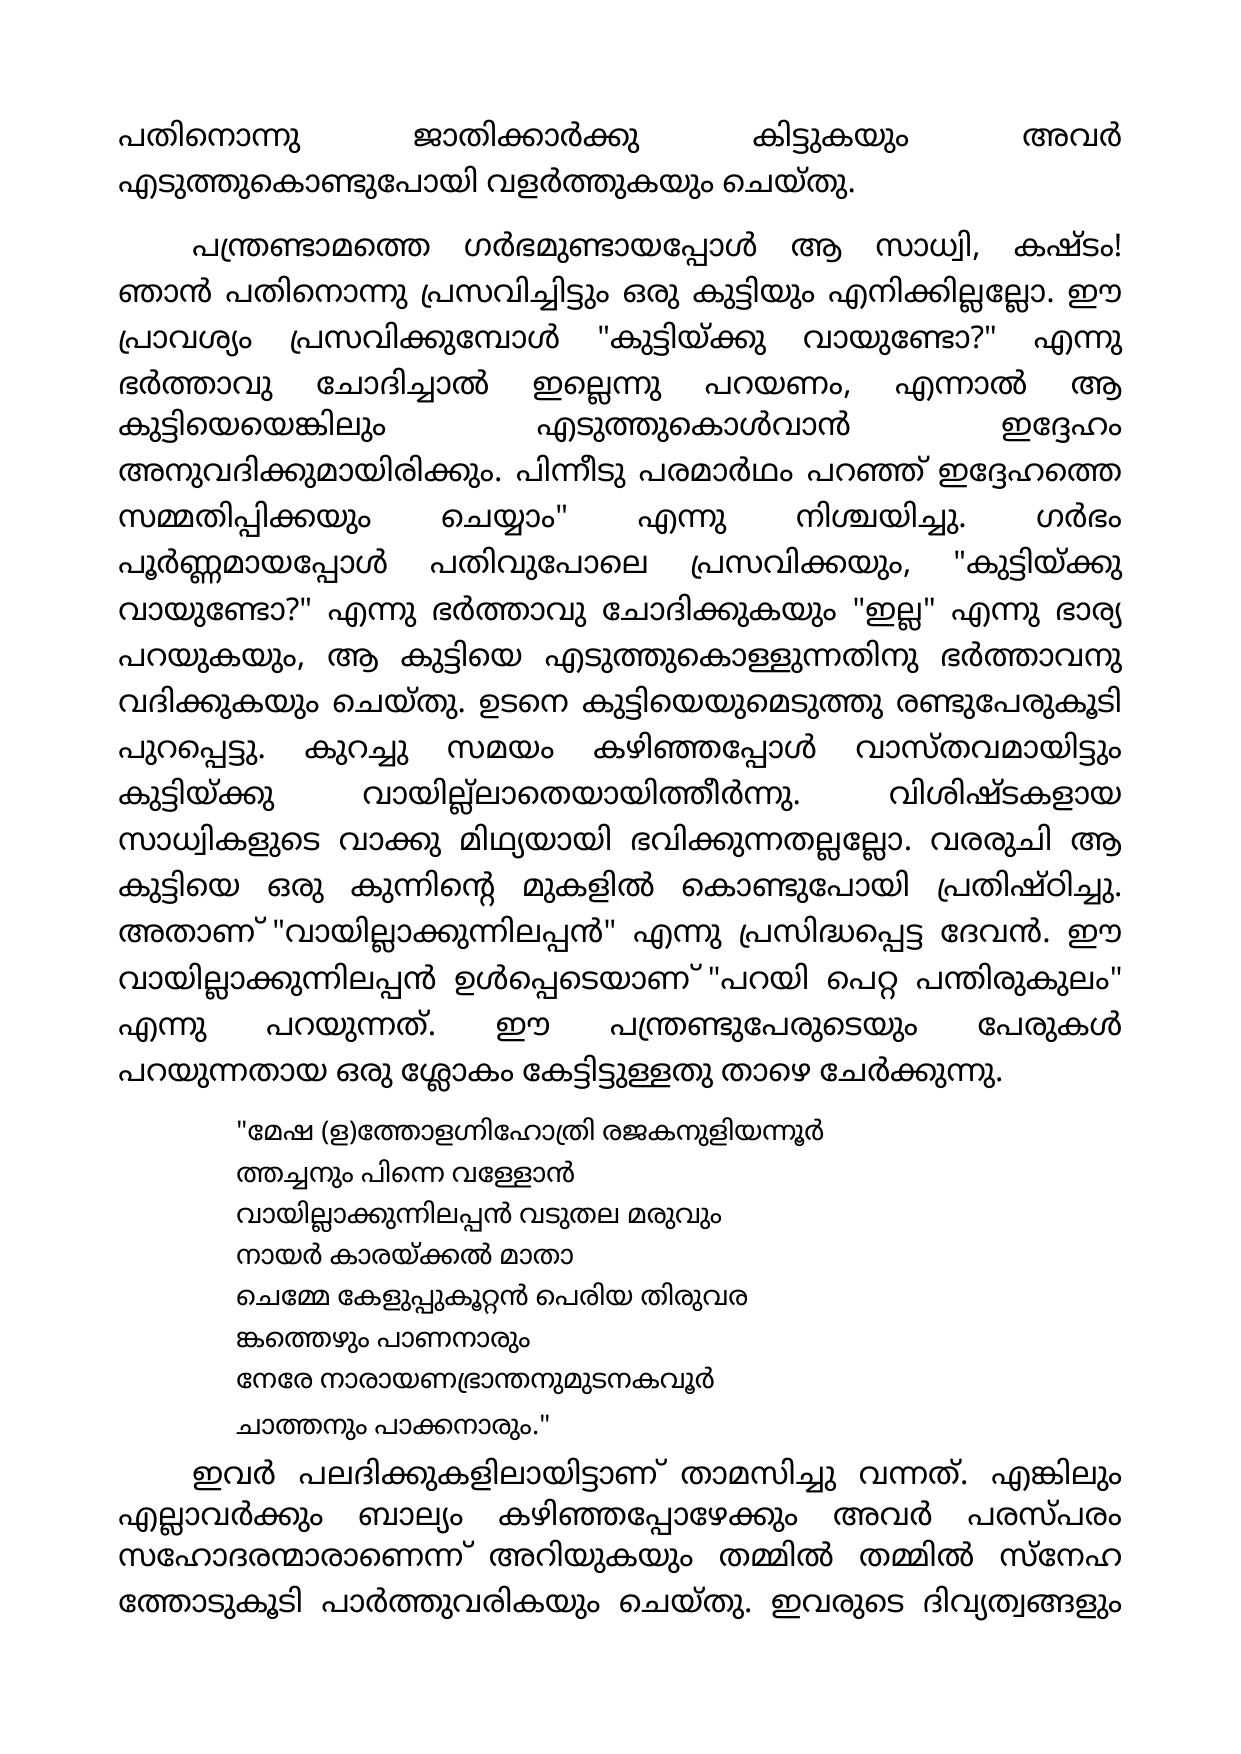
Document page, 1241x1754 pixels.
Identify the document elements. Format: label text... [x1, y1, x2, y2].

list നായർ കാരയ്ക്കൽ മാതാ [236, 1240, 1122, 1276]
list ത്തച്ചനും പിന്നെ വള്ളോൻ [236, 1158, 1122, 1193]
text പന്ത്രണ്ടാമത്തെ ഗർഭമുണ്ടായപ്പോൾ ആ സാധ്വി, കഷ്ടം! ഞാൻ പതിനൊന്നു പ്രസവിച്ചിട്ടും ഒരു കുട്ടിയും എനിക്കില്ലല്ലോ. ഈ പ്രാവശ്യം പ്രസവിക്കുമ്പോൾ "കുട്ടിയ്ക്കു വായുണ്ടോ?" എന്നു ഭർത്താവു ചോദിച്ചാൽ ഇല്ലെന്നു പറയണം, എന്നാൽ ആ കുട്ടിയെയെങ്കിലും എടുത്തുകൊൾവാൻ ഇദ്ദേഹം അനുവദിക്കുമായിരിക്കും. പിന്നീടു പരമാർഥം പറഞ്ഞ് ഇദ്ദേഹത്തെ സമ്മതിപ്പിക്കയും ചെയ്യാം" എന്നു നിശ്ചയിച്ചു. ഗർഭം പൂർണ്ണമായപ്പോൾ പതിവുപോലെ പ്രസവിക്കയും, "കുട്ടിയ്ക്കു വായുണ്ടോ?" എന്നു ഭർത്താവു ചോദിക്കുകയും "ഇല്ല" എന്നു ഭാര്യ പറയുകയും, ആ കുട്ടിയെ എടുത്തുകൊള്ളുന്നതിനു ഭർത്താവനു വദിക്കുകയും ചെയ്തു. ഉടനെ കുട്ടിയെയുമെടുത്തു രണ്ടുപേരുകൂടി പുറപ്പെട്ടു. കുറച്ചു സമയം കഴിഞ്ഞപ്പോൾ വാസ്തവമായിട്ടും കുട്ടിയ്ക്കു വായില്ല്ലാതെയായിത്തീർന്നു. വിശിഷ്ടകളായ സാധ്വികളുടെ വാക്കു മിഥ്യയായി ഭവിക്കുന്നതല്ലല്ലോ. വരരുചി ആ കുട്ടിയെ ഒരു കുന്നിന്റെ മുകളിൽ കൊണ്ടുപോയി പ്രതിഷ്ഠിച്ചു. അതാണ് "വായില്ലാക്കുന്നിലപ്പൻ" എന്നു പ്രസിദ്ധപ്പെട്ട ദേവൻ. ഈ വായില്ലാക്കുന്നിലപ്പൻ ഉൾപ്പെടെയാണ് "പറയി പെറ്റ പന്തിരുകുലം" എന്നു പറയുന്നത്. ഈ പന്ത്രണ്ടുപേരുടെയും പേരുകൾ പറയുന്നതായ ഒരു ശ്ലോകം കേട്ടിട്ടുള്ളതു താഴെ ചേർക്കുന്നു. [118, 223, 1122, 1094]
list വായില്ലാക്കുന്നിലപ്പൻ വടുതല മരുവും [236, 1199, 1122, 1234]
list ങ്കത്തെഴും പാണനാരും [236, 1323, 1122, 1358]
list നേരേ നാരായണഭ്രാന്തനുമുടനകവൂർ [236, 1364, 1122, 1399]
list ചെമ്മേ കേളുപ്പുകൂറ്റൻ പെരിയ തിരുവര [236, 1281, 1122, 1317]
list "മേഷ (ള)ത്തോളഗ്നിഹോത്രി രജകനുളിയന്നൂർ [236, 1112, 1122, 1152]
text പതിനൊന്നു ജാതിക്കാർക്കു കിട്ടുകയും അവർ എടുത്തുകൊണ്ടുപോയി വളർത്തുകയും ചെയ്തു. [118, 118, 1122, 205]
list ചാത്തനും പാക്കനാരും." [236, 1405, 1122, 1445]
text ഇവർ പലദിക്കുകളിലായിട്ടാണ് താമസിച്ചു വന്നത്. എങ്കിലും എല്ലാവർക്കും ബാല്യം കഴിഞ്ഞപ്പോഴേക്കും അവർ പരസ്പരം സഹോദരന്മാരാണെന്ന് അറിയുകയും തമ്മിൽ തമ്മിൽ സ്നേഹ ത്തോടുകൂടി പാർത്തുവരികയും ചെയ്തു. ഇവരുടെ ദിവ്യത്വങ്ങളും [118, 1451, 1122, 1625]
